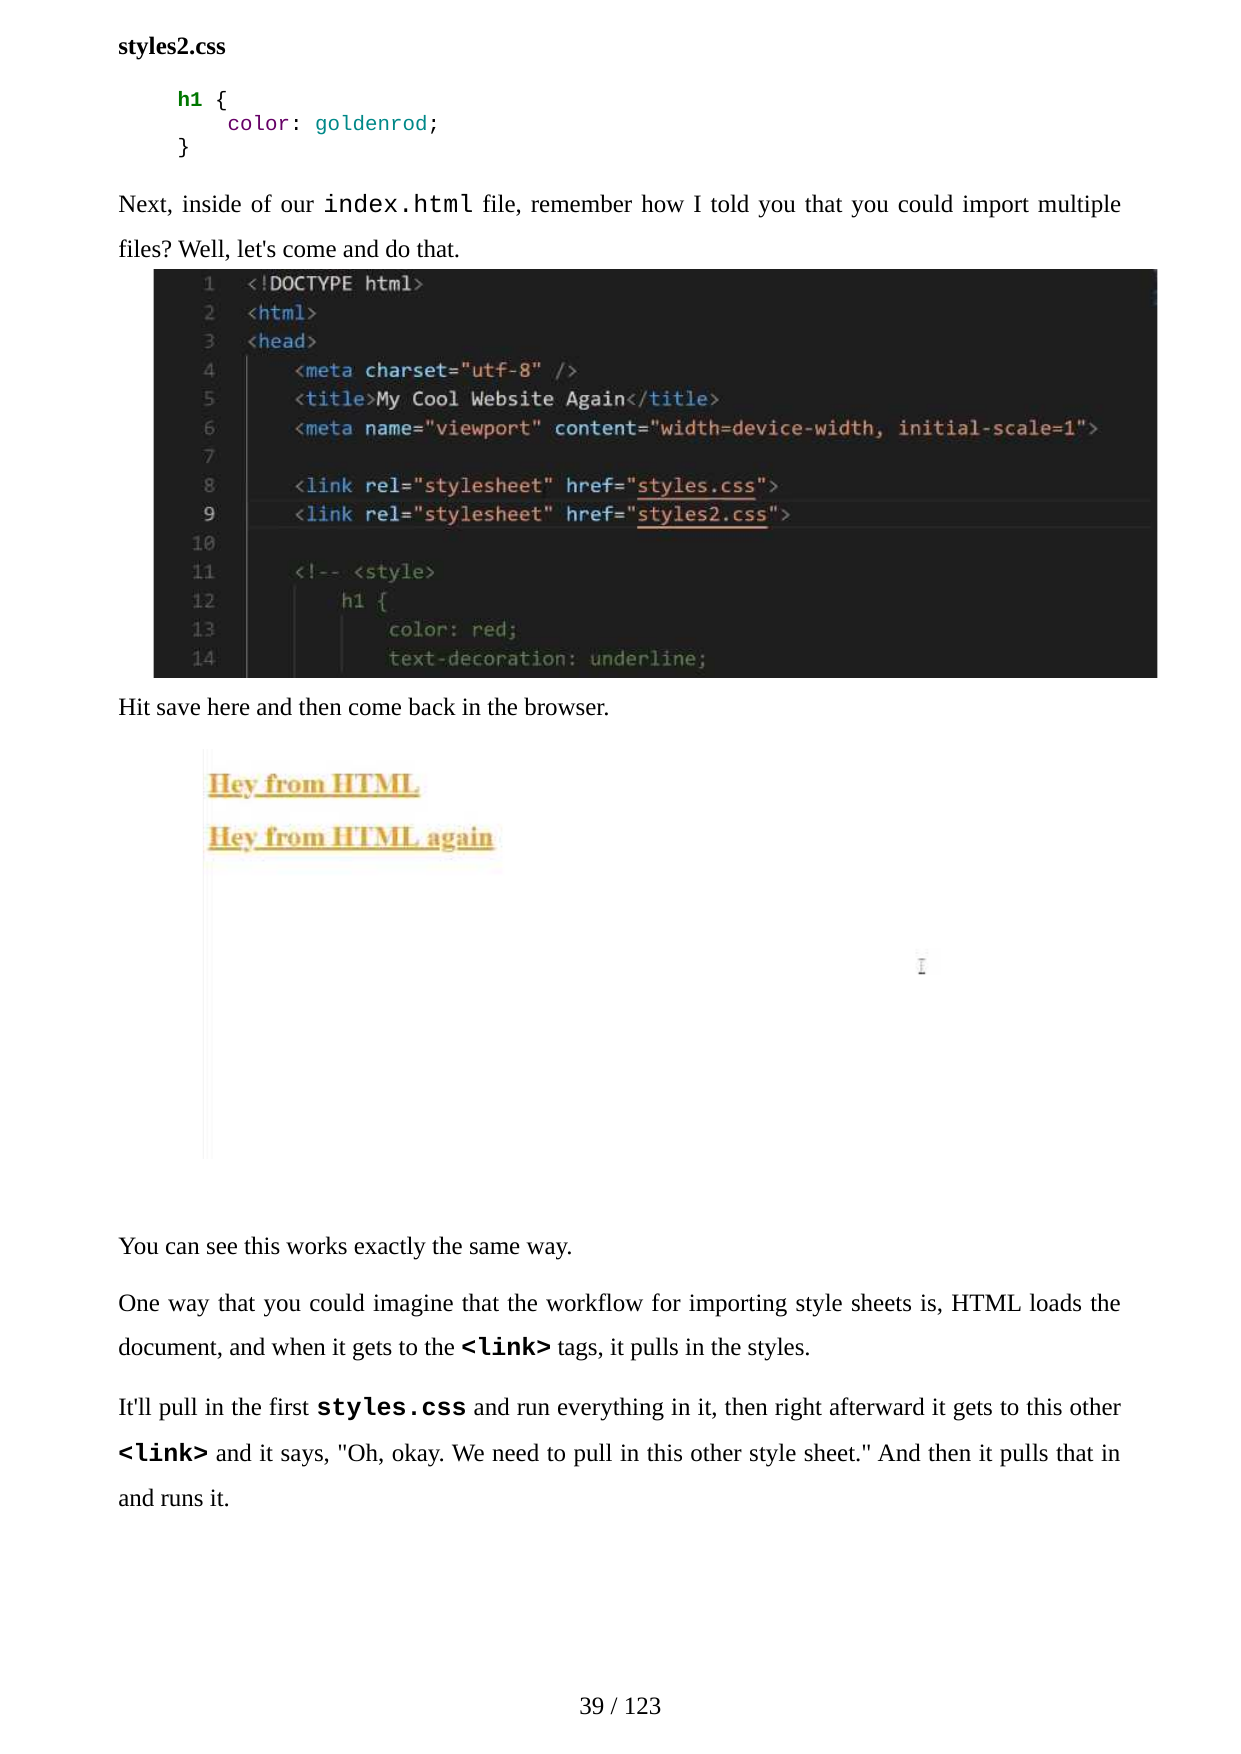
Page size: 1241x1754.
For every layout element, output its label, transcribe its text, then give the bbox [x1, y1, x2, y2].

text } [177, 136, 1122, 160]
text Next, inside of our index.html file, remember how I told you that you could import multiple files? Well, let's come and do that. [118, 189, 1122, 263]
text One way that you could imagine that the workflow for importing style sheets is, HTML loads the document, and when it gets to the <link> tags, it pulls in the styles. [118, 1288, 1122, 1362]
text color: goldenrod; [177, 113, 1122, 136]
text It'll pull in the first styles.css and run everything in it, then right afterward it gets to this other <link> and it says, "Oh, okay. We need to pull in this other style sheet." And then it pulls that in and runs it. [118, 1392, 1122, 1512]
text styles2.css [118, 31, 1122, 60]
picture [202, 749, 1038, 1159]
text Hit save here and then come back in the browser. [118, 292, 1122, 720]
text h1 { [177, 89, 1122, 113]
text You can see this works exactly the same way. [118, 1231, 1122, 1259]
picture [153, 269, 1158, 678]
